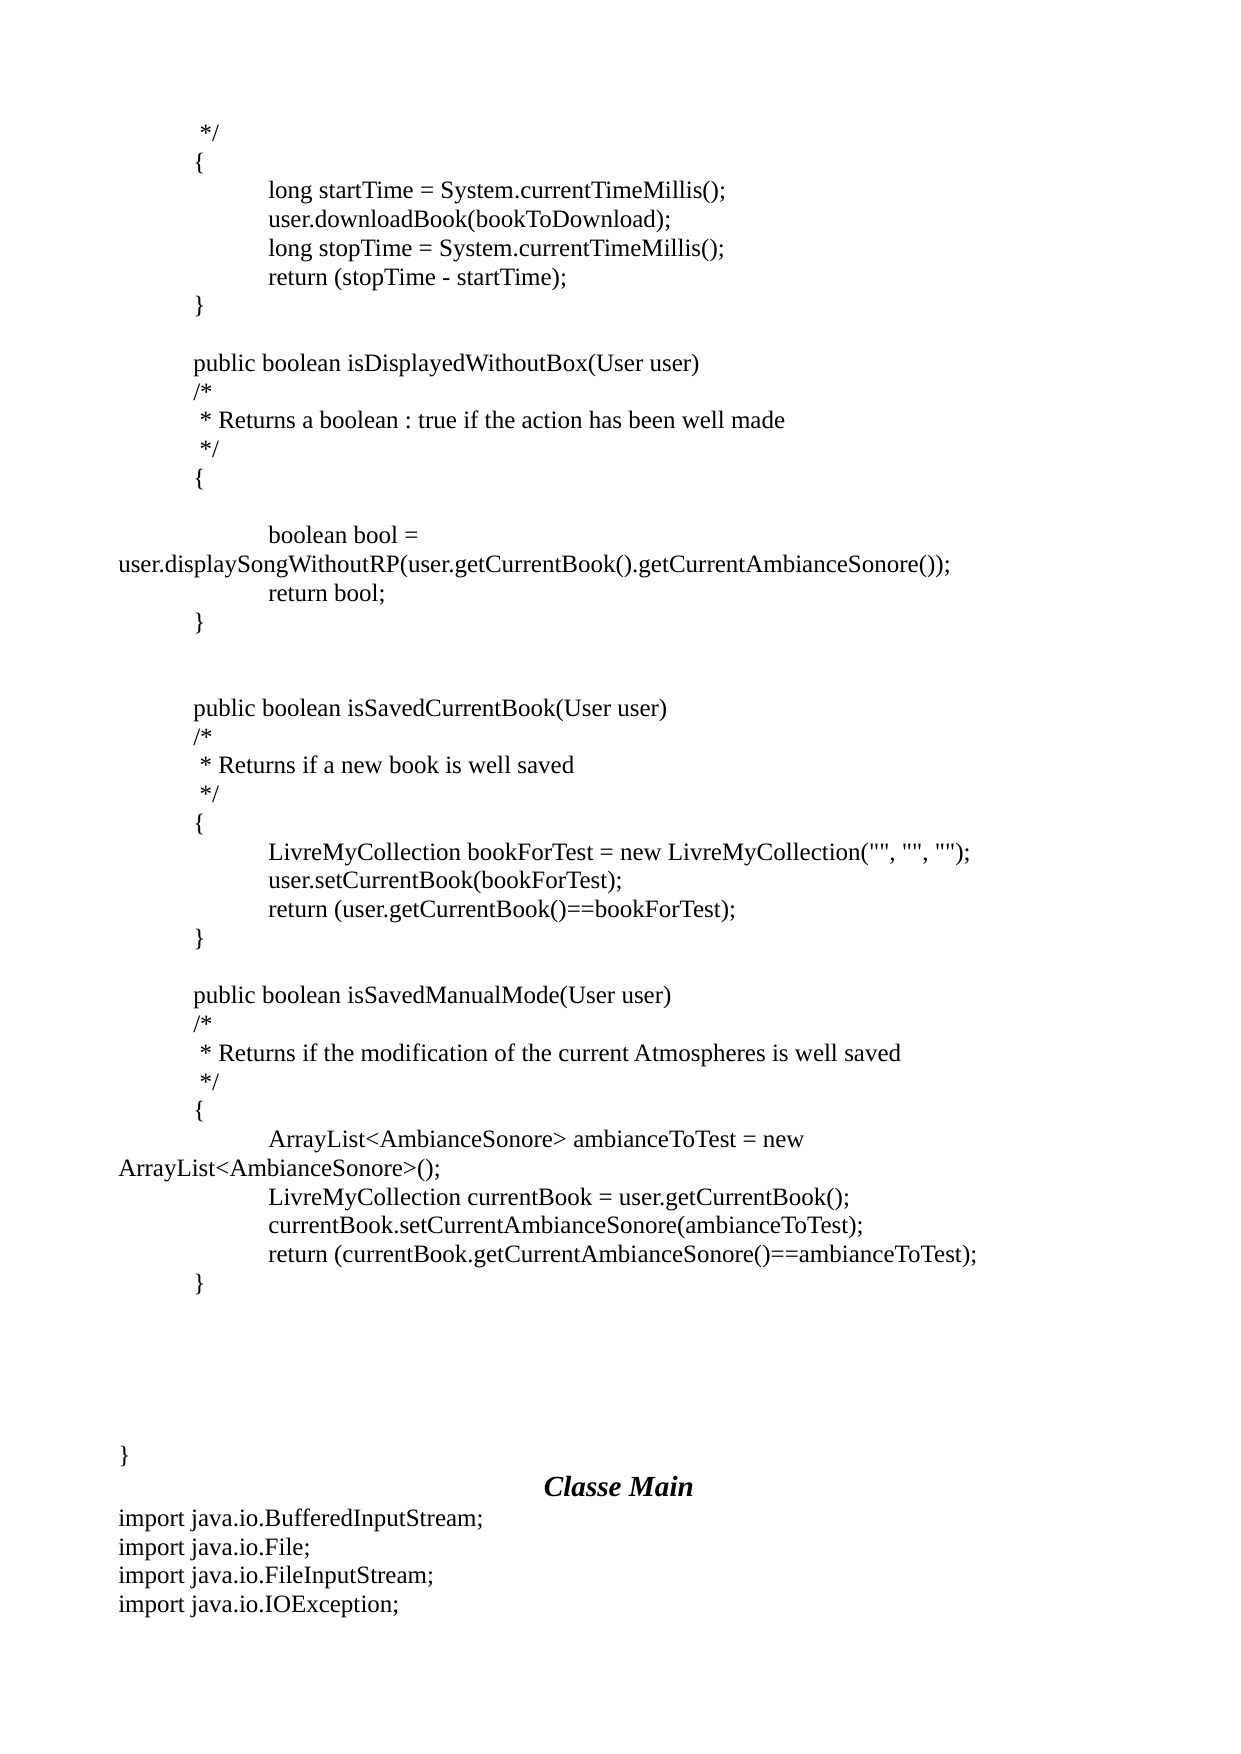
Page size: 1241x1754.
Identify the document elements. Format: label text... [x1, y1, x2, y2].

text } [118, 923, 1122, 952]
text currentBook.setCurrentAmbianceSonore(ambianceToTest); [118, 1211, 1122, 1239]
text */ [118, 434, 1122, 463]
text return (user.getCurrentBook()==bookForTest); [118, 894, 1122, 923]
text * Returns a boolean : true if the action has been well made [118, 406, 1122, 434]
text public boolean isSavedManualMode(User user) [118, 981, 1122, 1009]
text } [118, 607, 1122, 636]
text { [118, 1096, 1122, 1124]
text */ [118, 118, 1122, 147]
text /* [118, 722, 1122, 751]
text import java.io.IOException; [118, 1589, 1122, 1618]
text user.setCurrentBook(bookForTest); [118, 866, 1122, 894]
text import java.io.File; [118, 1532, 1122, 1560]
text LivreMyCollection currentBook = user.getCurrentBook(); [118, 1182, 1122, 1211]
text long startTime = System.currentTimeMillis(); [118, 176, 1122, 204]
text } [118, 1441, 1122, 1469]
text */ [118, 779, 1122, 808]
text long stopTime = System.currentTimeMillis(); [118, 233, 1122, 262]
text ArrayList<AmbianceSonore> ambianceToTest = new ArrayList<AmbianceSonore>(); [118, 1124, 1122, 1182]
text /* [118, 377, 1122, 406]
text return (currentBook.getCurrentAmbianceSonore()==ambianceToTest); [118, 1239, 1122, 1268]
text */ [118, 1067, 1122, 1096]
text { [118, 808, 1122, 837]
text user.downloadBook(bookToDownload); [118, 204, 1122, 233]
text boolean bool = user.displaySongWithoutRP(user.getCurrentBook().getCurrentAmbianceSonore()); [118, 521, 1122, 578]
text LivreMyCollection bookForTest = new LivreMyCollection("", "", ""); [118, 837, 1122, 866]
text /* [118, 1009, 1122, 1038]
text public boolean isDisplayedWithoutBox(User user) [118, 348, 1122, 377]
text import java.io.BufferedInputStream; [118, 1503, 1122, 1532]
text return bool; [118, 578, 1122, 607]
text Classe Main [118, 1469, 1122, 1503]
text { [118, 147, 1122, 176]
text } [118, 291, 1122, 319]
text * Returns if the modification of the current Atmospheres is well saved [118, 1038, 1122, 1067]
text return (stopTime - startTime); [118, 262, 1122, 291]
text * Returns if a new book is well saved [118, 751, 1122, 779]
text } [118, 1268, 1122, 1297]
text import java.io.FileInputStream; [118, 1560, 1122, 1589]
text { [118, 463, 1122, 492]
text public boolean isSavedCurrentBook(User user) [118, 693, 1122, 722]
